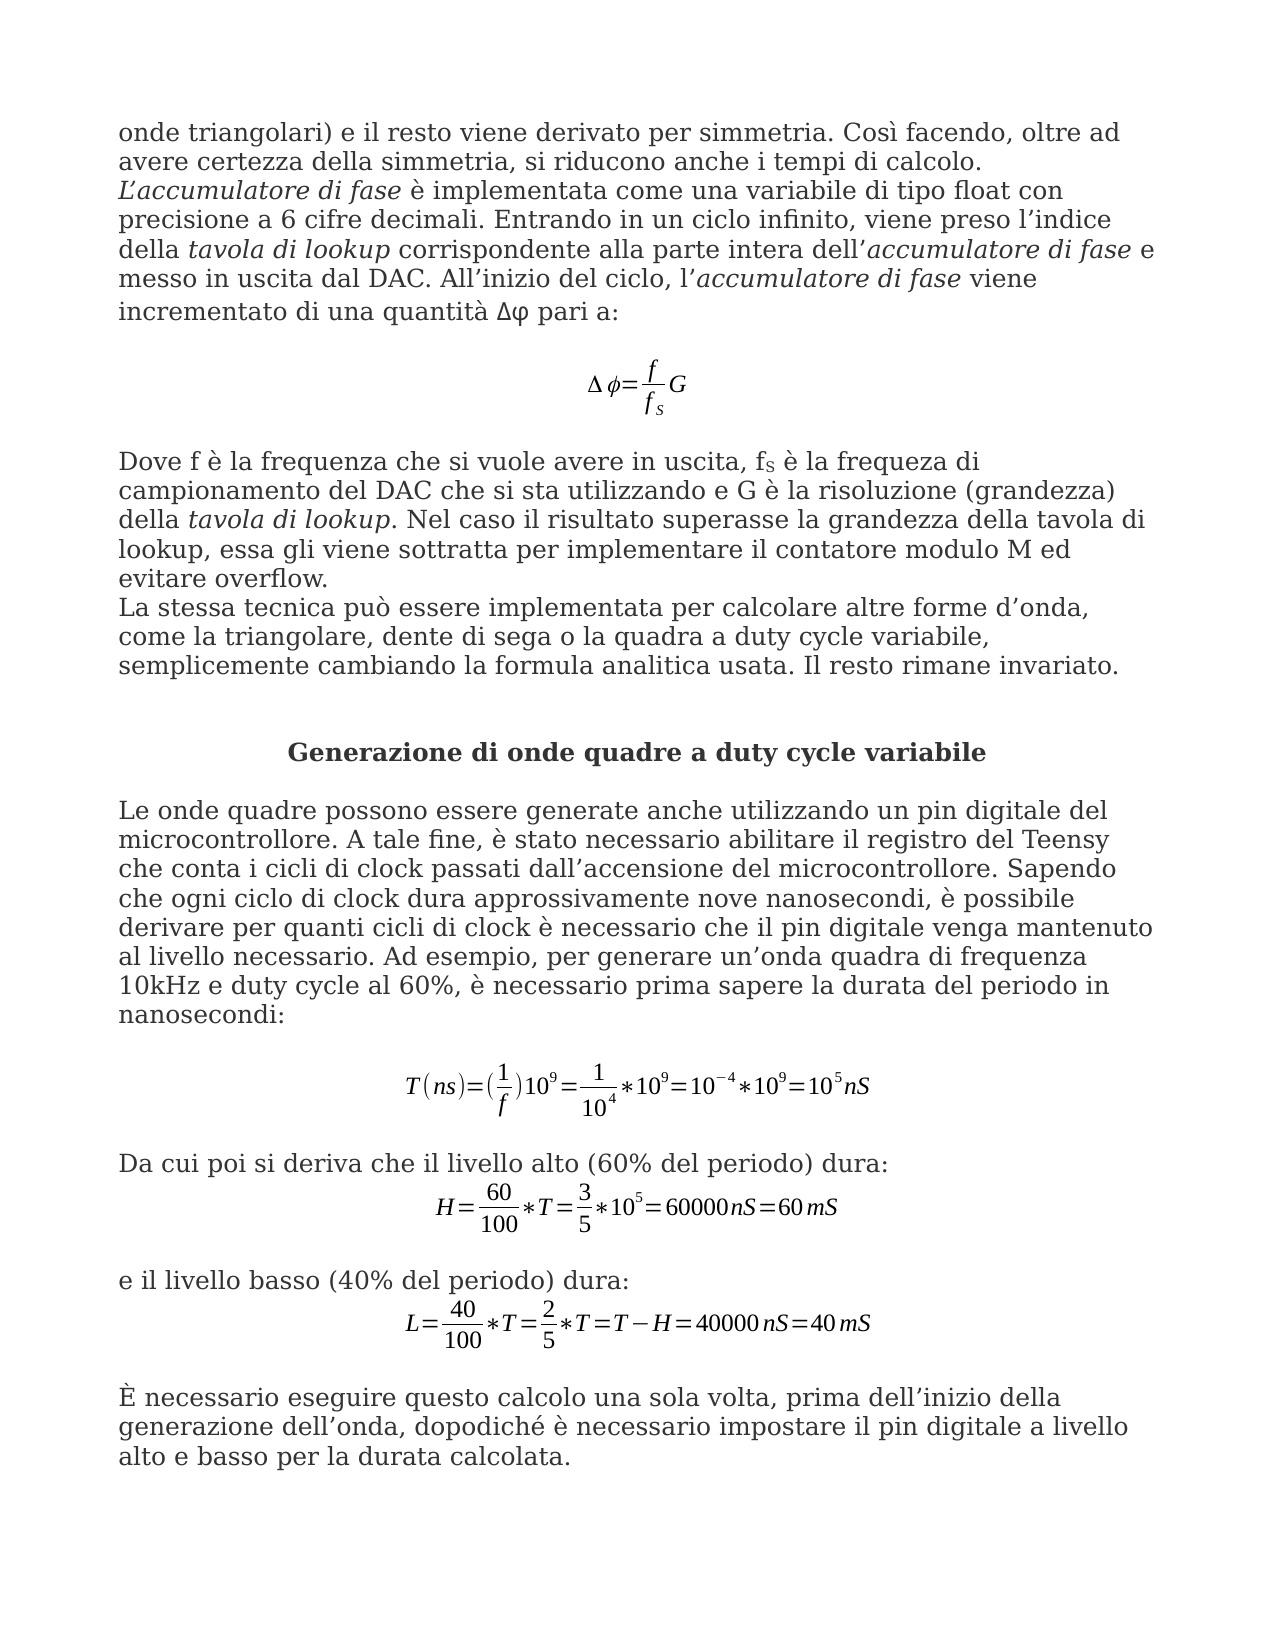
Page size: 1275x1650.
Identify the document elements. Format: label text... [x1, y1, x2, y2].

text Le onde quadre possono essere generate anche utilizzando un pin digitale del microcontrollore. A tale fine, è stato necessario abilitare il registro del Teensy che conta i cicli di clock passati dall’accensione del microcontrollore. Sapendo che ogni ciclo di clock dura approssivamente nove nanosecondi, è possibile derivare per quanti cicli di clock è necessario che il pin digitale venga mantenuto al livello necessario. Ad esempio, per generare un’onda quadra di frequenza 10kHz e duty cycle al 60%, è necessario prima sapere la durata del periodo in nanosecondi: [118, 796, 1157, 1030]
text Da cui poi si deriva che il livello alto (60% del periodo) dura: [118, 1150, 1157, 1179]
text È necessario eseguire questo calcolo una sola volta, prima dell’inizio della generazione dell’onda, dopodiché è necessario impostare il pin digitale a livello alto e basso per la durata calcolata. [118, 1383, 1157, 1471]
text La stessa tecnica può essere implementata per calcolare altre forme d’onda, come la triangolare, dente di sega o la quadra a duty cycle variabile, semplicemente cambiando la formula analitica usata. Il resto rimane invariato. [118, 593, 1157, 681]
text Dove f è la frequenza che si vuole avere in uscita, fS è la frequeza di campionamento del DAC che si sta utilizzando e G è la risoluzione (grandezza) della tavola di lookup. Nel caso il risultato superasse la grandezza della tavola di lookup, essa gli viene sottratta per implementare il contatore modulo M ed evitare overflow. [118, 447, 1157, 593]
text Generazione di onde quadre a duty cycle variabile [118, 738, 1157, 768]
text e il livello basso (40% del periodo) dura: [118, 1267, 1157, 1296]
text L’accumulatore di fase è implementata come una variabile di tipo float con precisione a 6 cifre decimali. Entrando in un ciclo infinito, viene preso l’indice della tavola di lookup corrispondente alla parte intera dell’accumulatore di fase e messo in uscita dal DAC. All’inizio del ciclo, l’accumulatore di fase viene incrementato di una quantità Δφ pari a: [118, 176, 1157, 327]
text onde triangolari) e il resto viene derivato per simmetria. Così facendo, oltre ad avere certezza della simmetria, si riducono anche i tempi di calcolo. [118, 118, 1157, 176]
